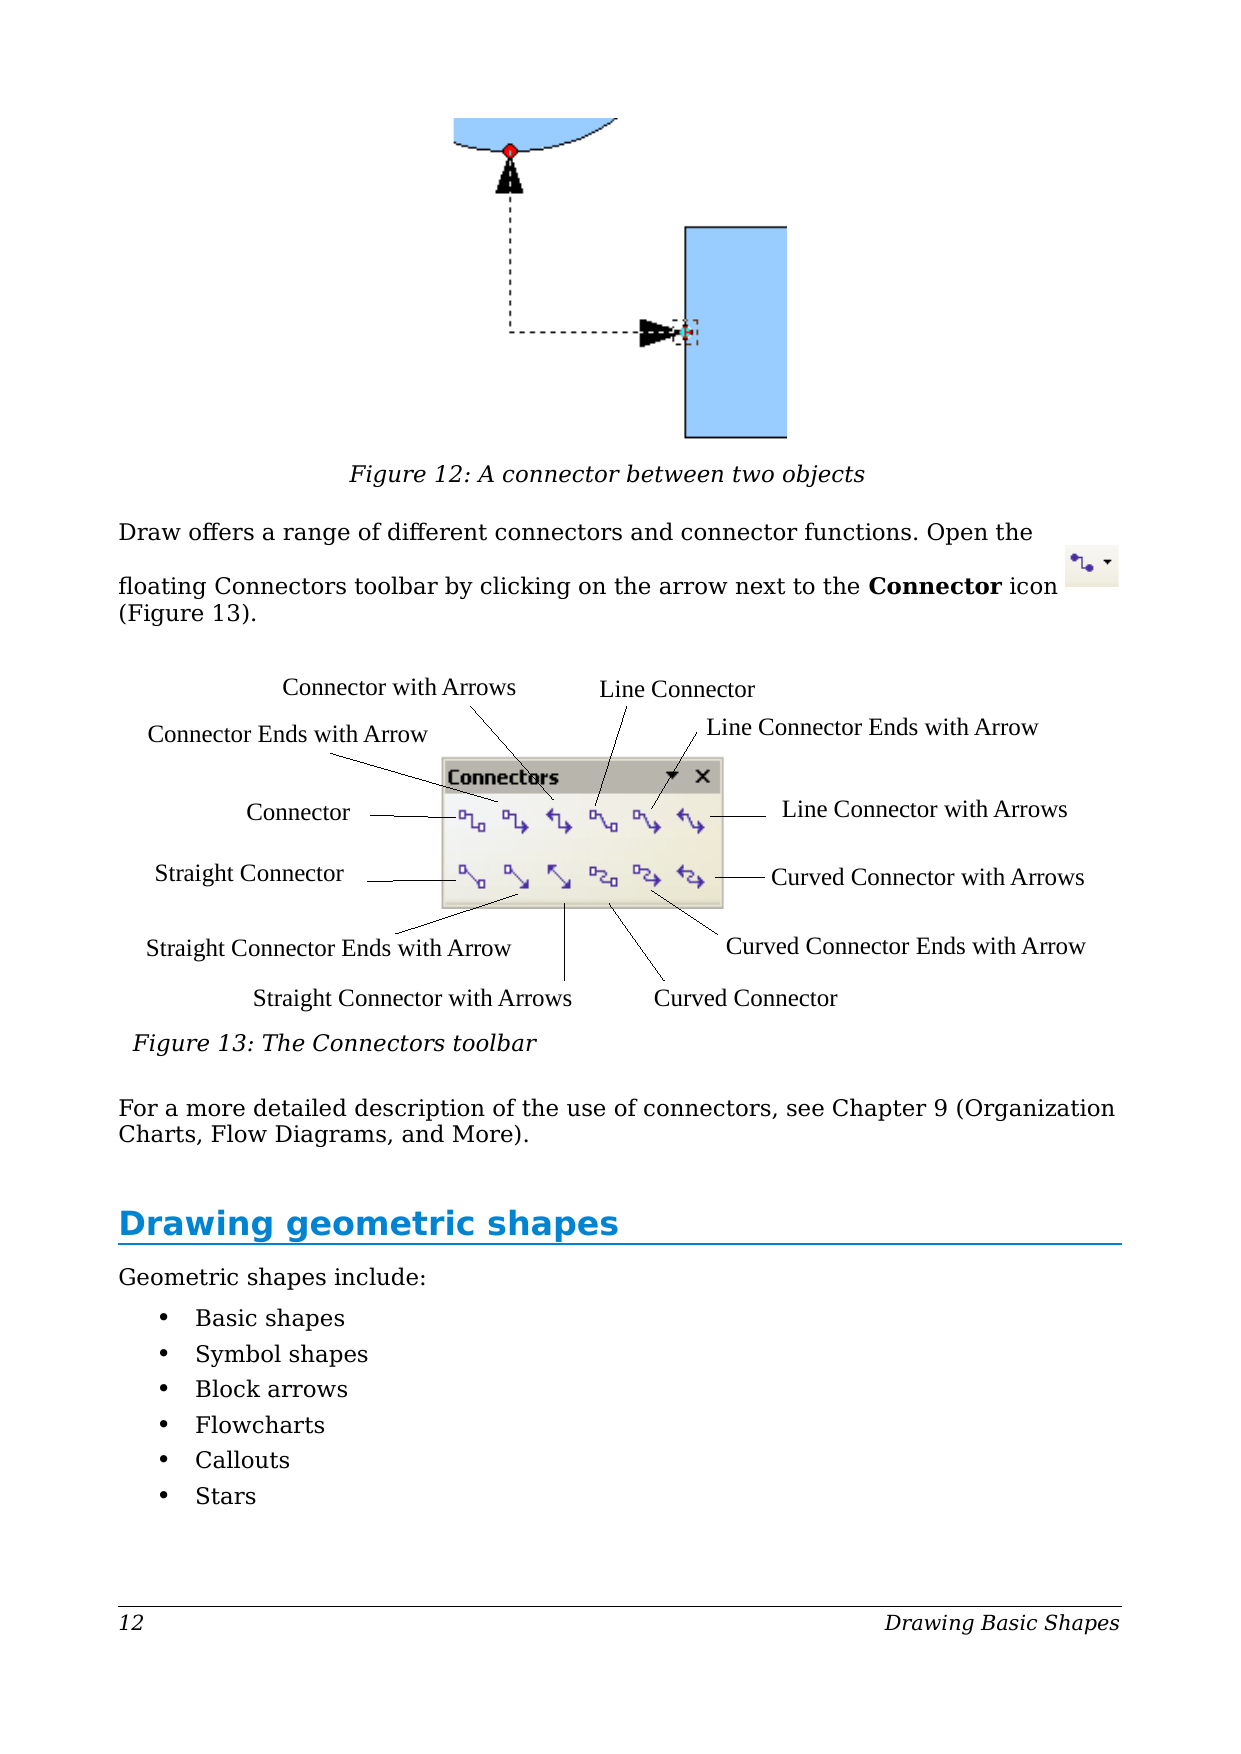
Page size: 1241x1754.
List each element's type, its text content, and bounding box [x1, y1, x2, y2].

list Callouts [156, 1445, 1122, 1475]
picture [1065, 545, 1119, 587]
list Basic shapes [156, 1303, 1122, 1333]
text Figure 12: A connector between two objects [349, 462, 891, 488]
list Flowcharts [156, 1410, 1122, 1439]
text Draw offers a range of different connectors and connector functions. Open the floating Connectors toolbar by clicking on the arrow next to the Connector icon (Figure 13). [118, 519, 1122, 627]
picture [435, 752, 731, 909]
list Block arrows [156, 1374, 1122, 1404]
list Stars [156, 1481, 1122, 1510]
text For a more detailed description of the use of connectors, see Chapter 9 (Organization Charts, Flow Diagrams, and More). [118, 1095, 1122, 1148]
subtitle Drawing geometric shapes [118, 1204, 1122, 1243]
text Figure 13: The Connectors toolbar [133, 1030, 1108, 1057]
text Geometric shapes include: [118, 1264, 1122, 1291]
picture [453, 118, 787, 456]
list Symbol shapes [156, 1339, 1122, 1368]
